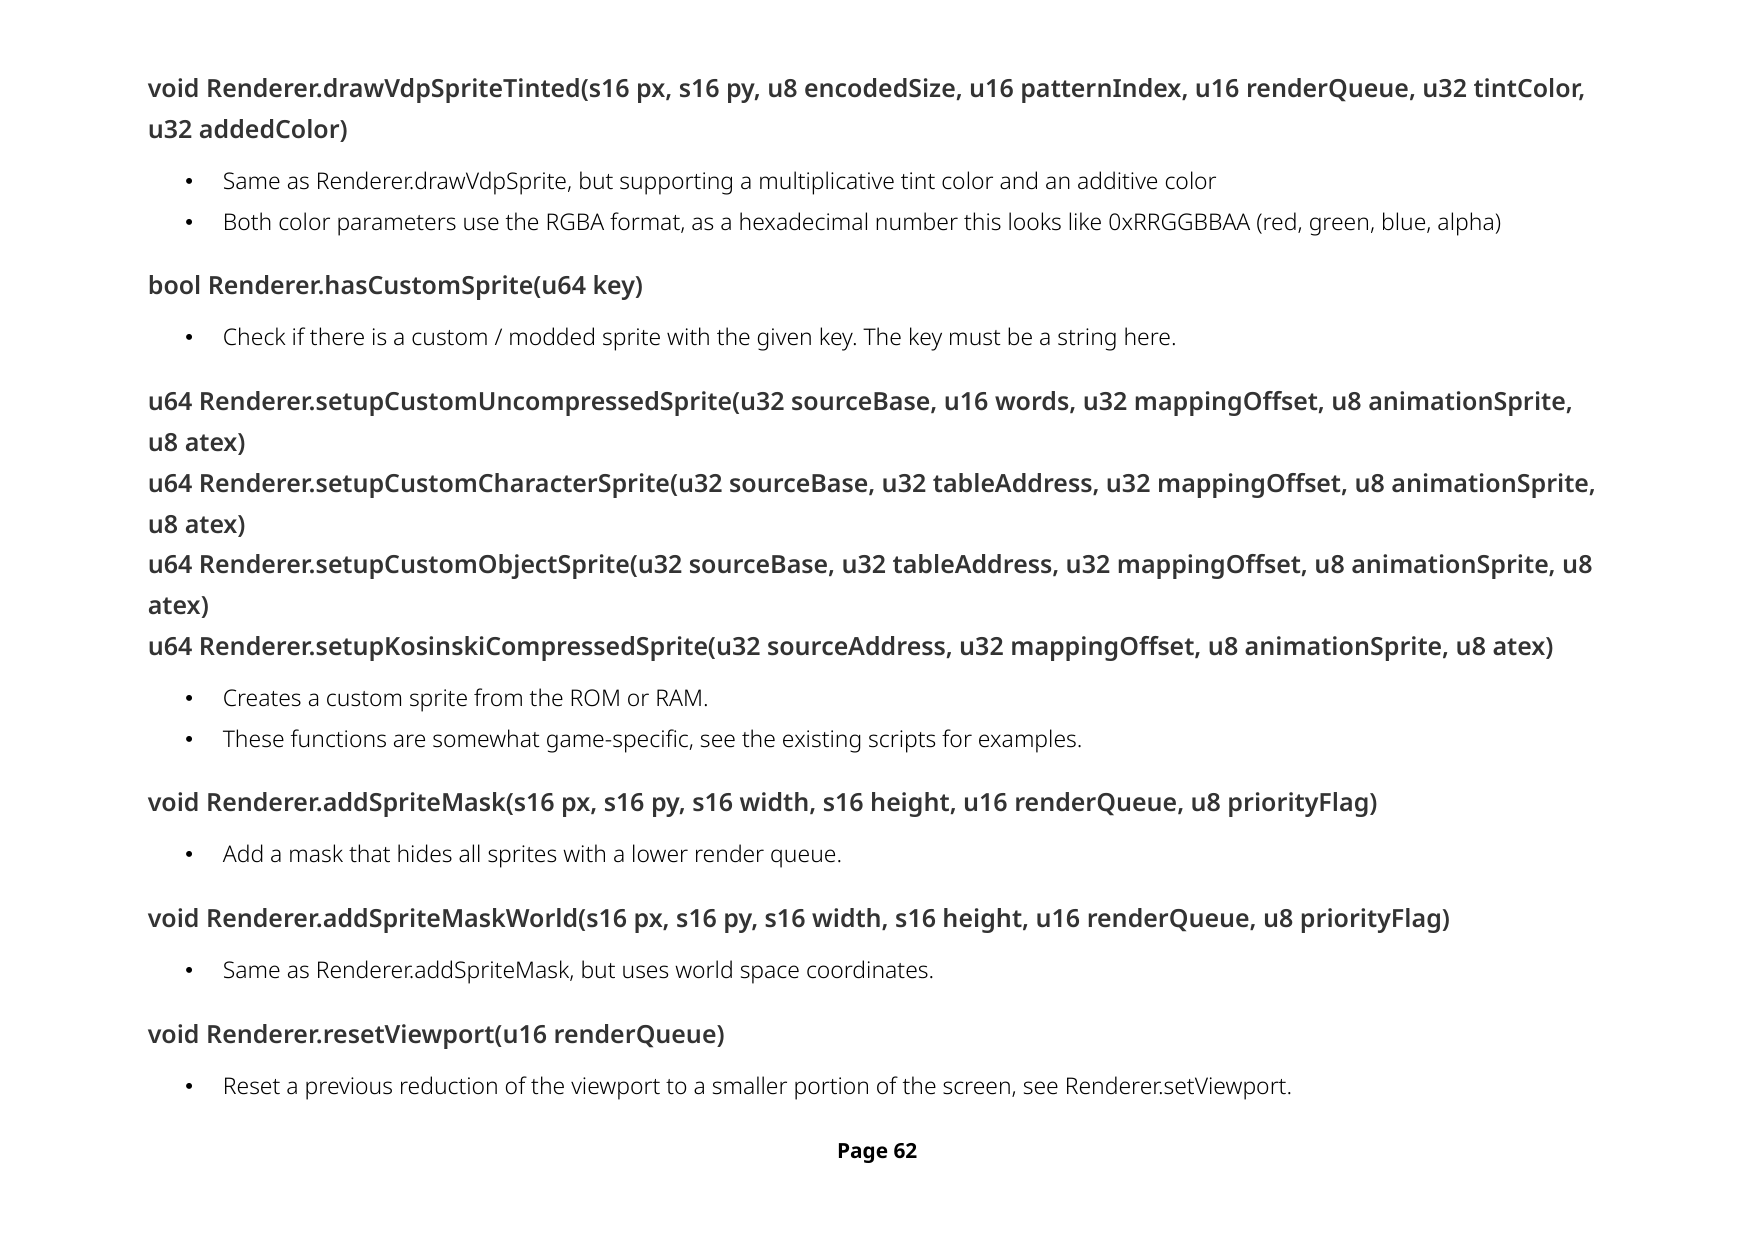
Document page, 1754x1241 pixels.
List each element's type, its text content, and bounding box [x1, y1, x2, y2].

subtitle u64 Renderer.setupCustomUncompressedSprite(u32 sourceBase, u16 words, u32 mappingOffset, u8 animationSprite, u8 atex) u64 Renderer.setupCustomCharacterSprite(u32 sourceBase, u32 tableAddress, u32 mappingOffset, u8 animationSprite, u8 atex) u64 Renderer.setupCustomObjectSprite(u32 sourceBase, u32 tableAddress, u32 mappingOffset, u8 animationSprite, u8 atex) u64 Renderer.setupKosinskiCompressedSprite(u32 sourceAddress, u32 mappingOffset, u8 animationSprite, u8 atex) [148, 384, 1606, 663]
list Add a mask that hides all sprites with a lower render queue. [185, 838, 1606, 869]
list Same as Renderer.addSpriteMask, but uses world space coordinates. [185, 954, 1606, 985]
list Same as Renderer.drawVdpSprite, but supporting a multiplicative tint color and an additive color [185, 165, 1606, 196]
subtitle void Renderer.drawVdpSpriteTinted(s16 px, s16 py, u8 encodedSize, u16 patternIndex, u16 renderQueue, u32 tintColor, u32 addedColor) [148, 71, 1606, 146]
subtitle bool Renderer.hasCustomSprite(u64 key) [148, 268, 1606, 302]
list Reset a previous reduction of the viewport to a smaller portion of the screen, see Renderer.setViewport. [185, 1070, 1606, 1101]
subtitle void Renderer.addSpriteMaskWorld(s16 px, s16 py, s16 width, s16 height, u16 renderQueue, u8 priorityFlag) [148, 901, 1606, 935]
list Both color parameters use the RGBA format, as a hexadecimal number this looks like 0xRRGGBBAA (red, green, blue, alpha) [185, 205, 1606, 237]
list Check if there is a custom / modded sprite with the given key. The key must be a string here. [185, 321, 1606, 352]
subtitle void Renderer.resetViewport(u16 renderQueue) [148, 1017, 1606, 1051]
list These functions are somewhat game-specific, see the existing scripts for examples. [185, 722, 1606, 754]
subtitle void Renderer.addSpriteMask(s16 px, s16 py, s16 width, s16 height, u16 renderQueue, u8 priorityFlag) [148, 785, 1606, 819]
list Creates a custom sprite from the ROM or RAM. [185, 682, 1606, 713]
